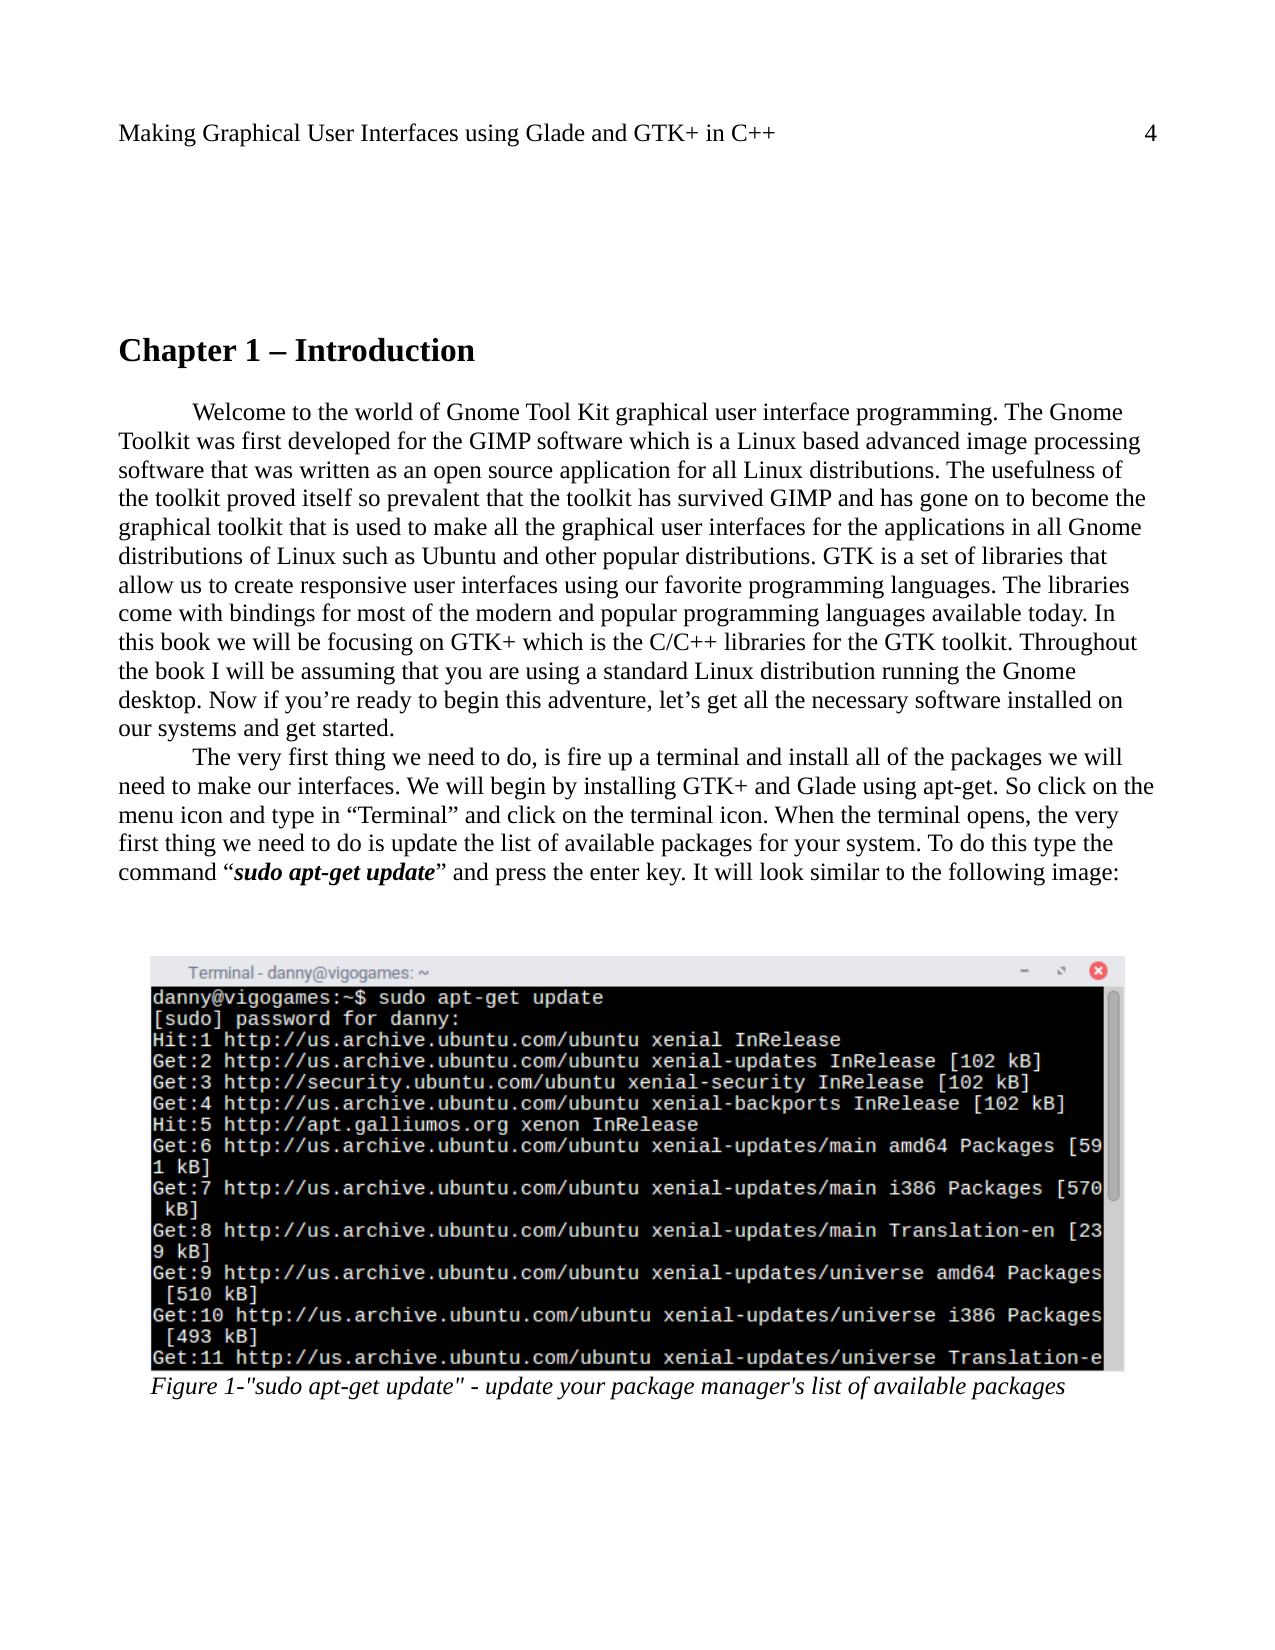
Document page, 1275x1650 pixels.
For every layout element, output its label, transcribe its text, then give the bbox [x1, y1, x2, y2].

text Figure 1-"sudo apt-get update" - update your package manager's list of available packages [150, 1372, 1125, 1400]
text Chapter 1 – Introduction [118, 330, 1157, 368]
text The very first thing we need to do, is fire up a terminal and install all of the packages we will need to make our interfaces. We will begin by installing GTK+ and Glade using apt-get. So click on the menu icon and type in “Terminal” and click on the terminal icon. When the terminal opens, the very first thing we need to do is update the list of available packages for your system. To do this type the command “sudo apt-get update” and press the enter key. It will look similar to the following image: [118, 742, 1157, 886]
picture [150, 956, 1125, 1372]
text Welcome to the world of Gnome Tool Kit graphical user interface programming. The Gnome Toolkit was first developed for the GIMP software which is a Linux based advanced image processing software that was written as an open source application for all Linux distributions. The usefulness of the toolkit proved itself so prevalent that the toolkit has survived GIMP and has gone on to become the graphical toolkit that is used to make all the graphical user interfaces for the applications in all Gnome distributions of Linux such as Ubuntu and other popular distributions. GTK is a set of libraries that allow us to create responsive user interfaces using our favorite programming languages. The libraries come with bindings for most of the modern and popular programming languages available today. In this book we will be focusing on GTK+ which is the C/C++ libraries for the GTK toolkit. Throughout the book I will be assuming that you are using a standard Linux distribution running the Gnome desktop. Now if you’re ready to begin this adventure, let’s get all the necessary software installed on our systems and get started. [118, 397, 1157, 742]
